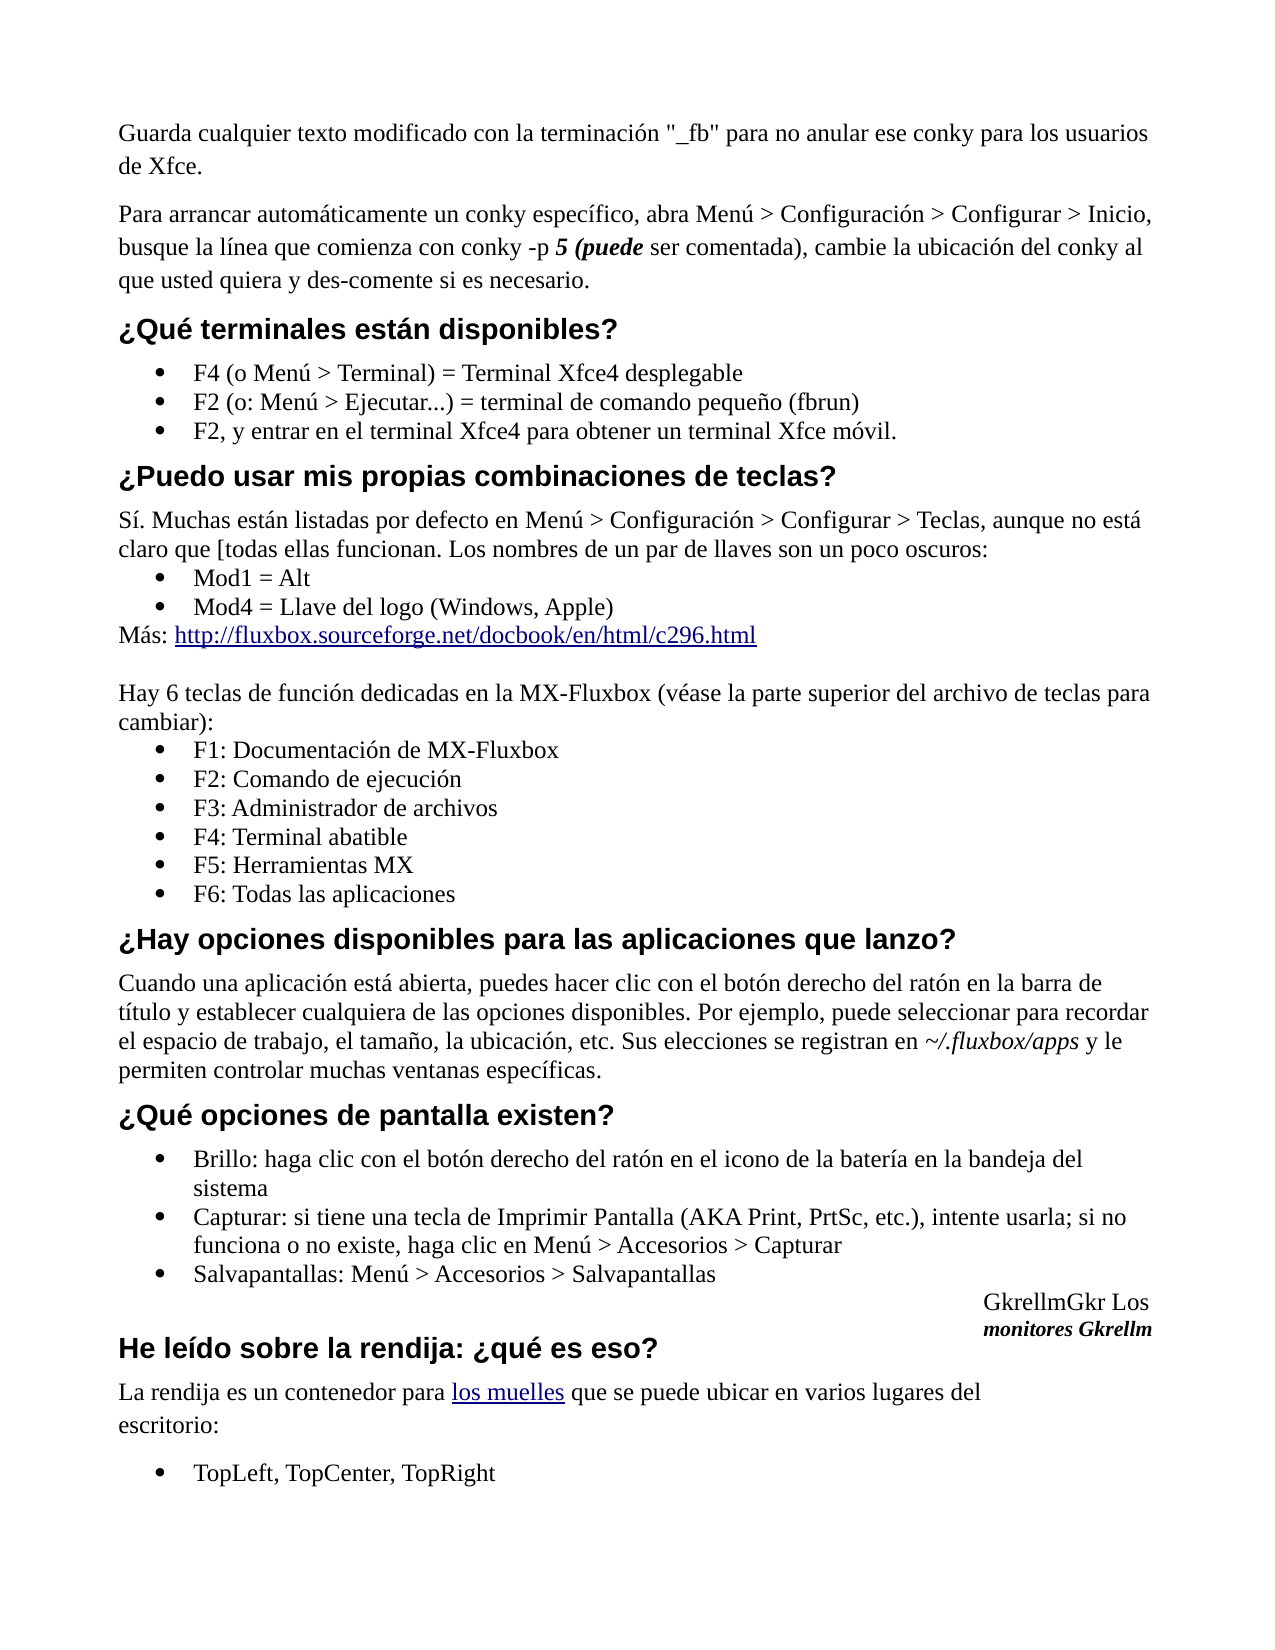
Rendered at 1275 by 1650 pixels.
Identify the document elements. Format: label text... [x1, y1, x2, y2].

list Salvapantallas: Menú > Accesorios > Salvapantallas [156, 1259, 1157, 1288]
subtitle ¿Qué opciones de pantalla existen? [118, 1098, 1157, 1132]
subtitle ¿Qué terminales están disponibles? [118, 312, 1157, 346]
list F5: Herramientas MX [156, 850, 1157, 879]
list Mod4 = Llave del logo (Windows, Apple) [156, 592, 1157, 620]
text Más: http://fluxbox.sourceforge.net/docbook/en/html/c296.html [118, 620, 1157, 649]
text Sí. Muchas están listadas por defecto en Menú > Configuración > Configurar > Teclas, aunque no está claro que [todas ellas funcionan. Los nombres de un par de llaves son un poco oscuros: [118, 505, 1157, 563]
list Mod1 = Alt [156, 563, 1157, 592]
list F6: Todas las aplicaciones [156, 879, 1157, 908]
list F2: Comando de ejecución [156, 764, 1157, 793]
text Cuando una aplicación está abierta, puedes hacer clic con el botón derecho del ratón en la barra de título y establecer cualquiera de las opciones disponibles. Por ejemplo, puede seleccionar para recordar el espacio de trabajo, el tamaño, la ubicación, etc. Sus elecciones se registran en ~/.fluxbox/apps y le permiten controlar muchas ventanas específicas. [118, 968, 1157, 1083]
list Brillo: haga clic con el botón derecho del ratón en el icono de la batería en la bandeja del sistema [156, 1144, 1157, 1202]
list Capturar: si tiene una tecla de Imprimir Pantalla (AKA Print, PrtSc, etc.), intente usarla; si no funciona o no existe, haga clic en Menú > Accesorios > Capturar [156, 1202, 1157, 1259]
list F1: Documentación de MX-Fluxbox [156, 735, 1157, 764]
text Hay 6 teclas de función dedicadas en la MX-Fluxbox (véase la parte superior del archivo de teclas para cambiar): [118, 678, 1157, 735]
text Guarda cualquier texto modificado con la terminación "_fb" para no anular ese conky para los usuarios de Xfce. [118, 118, 1157, 180]
text Para arrancar automáticamente un conky específico, abra Menú > Configuración > Configurar > Inicio, busque la línea que comienza con conky -p 5 (puede ser comentada), cambie la ubicación del conky al que usted quiera y des-comente si es necesario. [118, 199, 1157, 293]
list F3: Administrador de archivos [156, 793, 1157, 822]
text La rendija es un contenedor para los muelles que se puede ubicar en varios lugares del escritorio: [118, 1377, 1157, 1439]
subtitle ¿Puedo usar mis propias combinaciones de teclas? [118, 459, 1157, 493]
list TopLeft, TopCenter, TopRight [156, 1458, 1157, 1487]
list F2 (o: Menú > Ejecutar...) = terminal de comando pequeño (fbrun) [156, 387, 1157, 416]
list F4: Terminal abatible [156, 822, 1157, 850]
list F4 (o Menú > Terminal) = Terminal Xfce4 desplegable [156, 358, 1157, 387]
subtitle ¿Hay opciones disponibles para las aplicaciones que lanzo? [118, 922, 1157, 956]
list F2, y entrar en el terminal Xfce4 para obtener un terminal Xfce móvil. [156, 416, 1157, 445]
subtitle He leído sobre la rendija: ¿qué es eso? [118, 1331, 1157, 1365]
